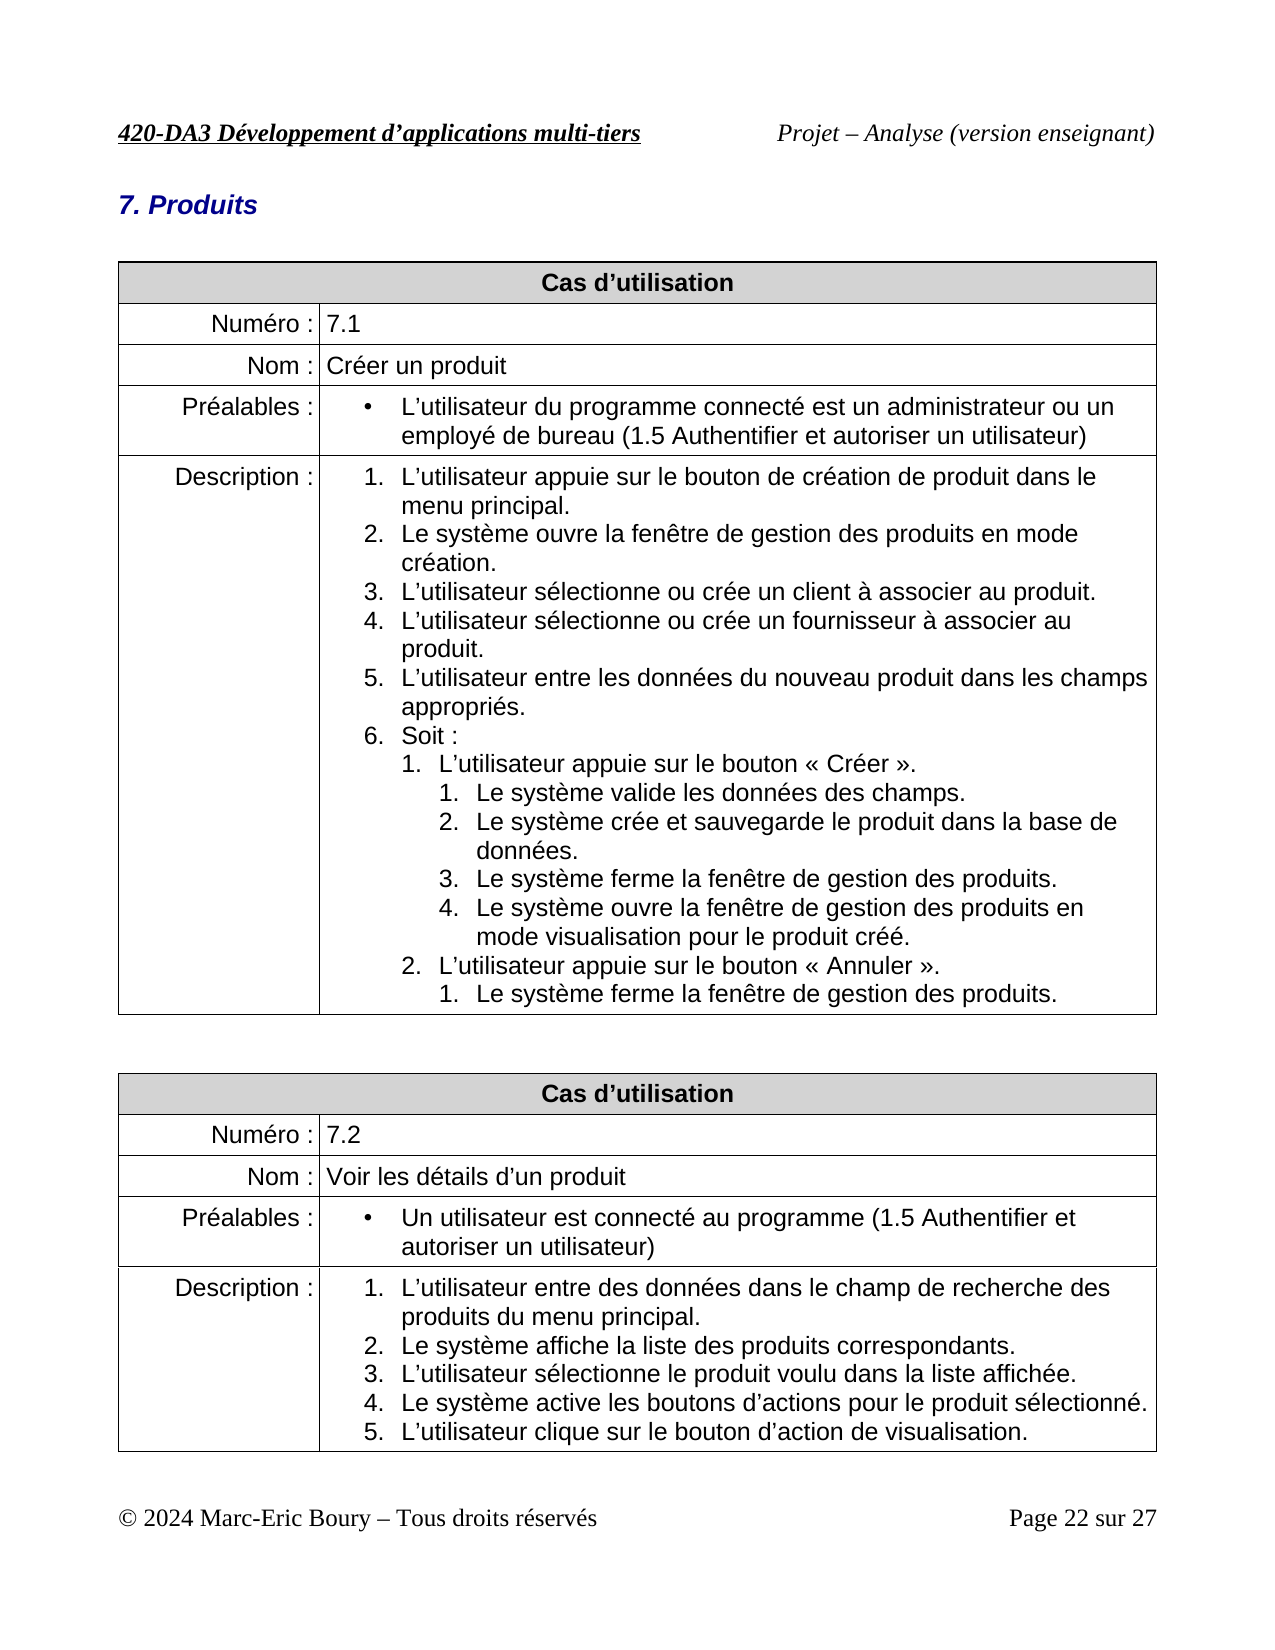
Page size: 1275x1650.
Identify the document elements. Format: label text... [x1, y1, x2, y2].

table_cell Description : [119, 456, 319, 1014]
table_cell Voir les détails d’un produit [320, 1156, 1156, 1196]
table_cell Un utilisateur est connecté au programme (1.5 Authentifier et autoriser un utilisateur) [320, 1197, 1156, 1266]
table_header Cas d’utilisation [119, 1074, 1156, 1114]
table_cell 7.1 [320, 304, 1156, 344]
table_cell Description : [119, 1268, 319, 1451]
table_cell Nom : [119, 1156, 319, 1196]
table_cell L’utilisateur appuie sur le bouton de création de produit dans le menu principal. Le système ouvre la fenêtre de gestion des produits en mode création. L’utilisateur sélectionne ou crée un client à associer au produit. L’utilisateur sélectionne ou crée un fournisseur à associer au produit. L’utilisateur entre les données du nouveau produit dans les champs appropriés. Soit : L’utilisateur appuie sur le bouton « Créer ». Le système valide les données des champs. Le système crée et sauvegarde le produit dans la base de données. Le système ferme la fenêtre de gestion des produits. Le système ouvre la fenêtre de gestion des produits en mode visualisation pour le produit créé. L’utilisateur appuie sur le bouton « Annuler ». Le système ferme la fenêtre de gestion des produits. [320, 456, 1156, 1014]
table_cell 7.2 [320, 1115, 1156, 1155]
table_cell Numéro : [119, 304, 319, 344]
table_cell Créer un produit [320, 345, 1156, 385]
table_cell Préalables : [119, 1197, 319, 1266]
table_cell Préalables : [119, 386, 319, 455]
table_cell L’utilisateur du programme connecté est un administrateur ou un employé de bureau (1.5 Authentifier et autoriser un utilisateur) [320, 386, 1156, 455]
table_cell Numéro : [119, 1115, 319, 1155]
table_header Cas d’utilisation [119, 263, 1156, 303]
subtitle 7. Produits [118, 189, 1157, 220]
table_cell Nom : [119, 345, 319, 385]
table_cell L’utilisateur entre des données dans le champ de recherche des produits du menu principal. Le système affiche la liste des produits correspondants. L’utilisateur sélectionne le produit voulu dans la liste affichée. Le système active les boutons d’actions pour le produit sélectionné. L’utilisateur clique sur le bouton d’action de visualisation. Le système ouvre la fenêtre de gestion des produits en mode visualisation pour le produit sélectionné. Soit : L’utilisateur appuie sur le bouton « OK ». Le système ferme la fenêtre de gestion des produits. L’utilisateur appuie sur le bouton « Annuler ». Le système ferme la fenêtre de gestion des produits. [320, 1268, 1156, 1451]
